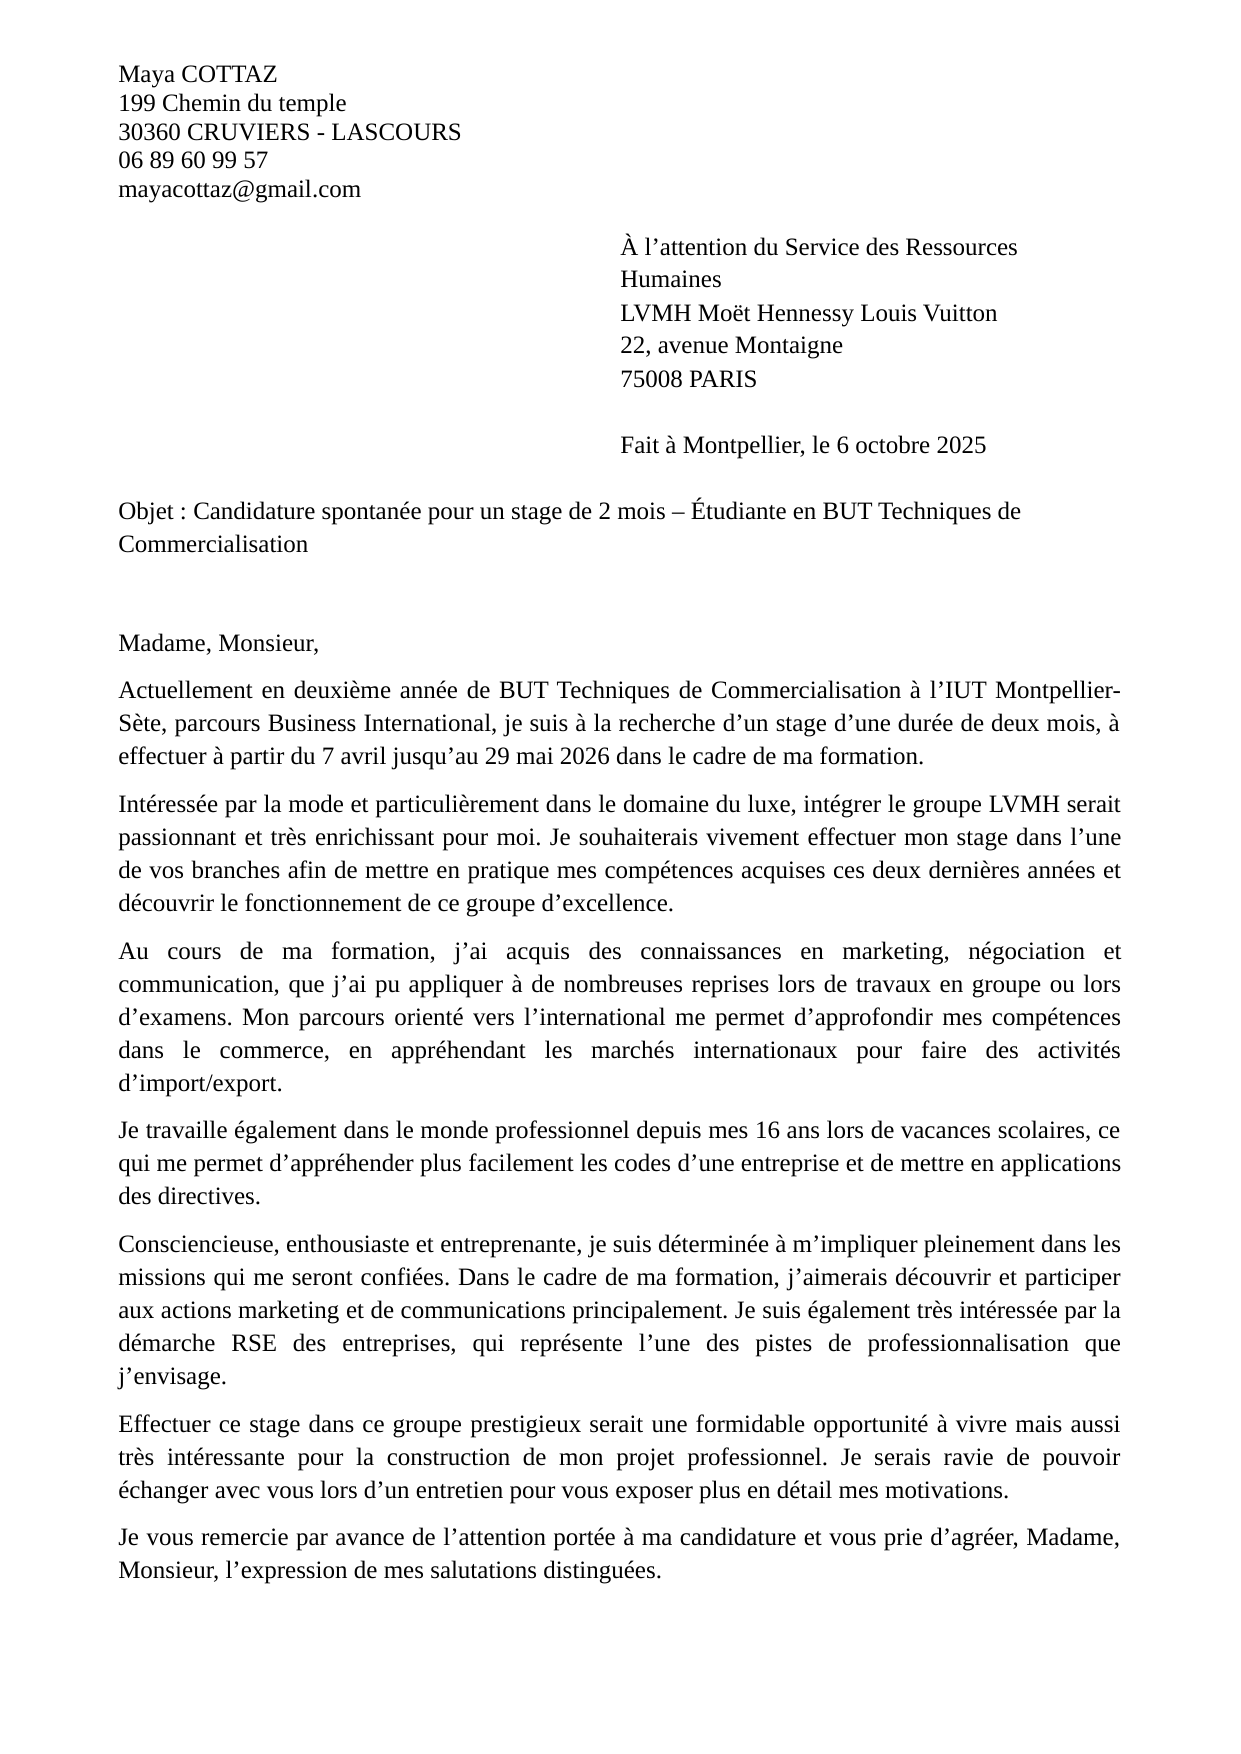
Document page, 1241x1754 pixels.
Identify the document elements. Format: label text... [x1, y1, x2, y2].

text Effectuer ce stage dans ce groupe prestigieux serait une formidable opportunité à vivre mais aussi très intéressante pour la construction de mon projet professionnel. Je serais ravie de pouvoir échanger avec vous lors d’un entretien pour vous exposer plus en détail mes motivations. [118, 1409, 1122, 1503]
text 199 Chemin du temple [118, 88, 1122, 117]
text 75008 PARIS [620, 364, 1122, 392]
text À l’attention du Service des Ressources Humaines [620, 232, 1122, 293]
text Intéressée par la mode et particulièrement dans le domaine du luxe, intégrer le groupe LVMH serait passionnant et très enrichissant pour moi. Je souhaiterais vivement effectuer mon stage dans l’une de vos branches afin de mettre en pratique mes compétences acquises ces deux dernières années et découvrir le fonctionnement de ce groupe d’excellence. [118, 789, 1122, 917]
text mayacottaz@gmail.com [118, 174, 1122, 203]
text Actuellement en deuxième année de BUT Techniques de Commercialisation à l’IUT Montpellier-Sète, parcours Business International, je suis à la recherche d’un stage d’une durée de deux mois, à effectuer à partir du 7 avril jusqu’au 29 mai 2026 dans le cadre de ma formation. [118, 675, 1122, 770]
text Objet : Candidature spontanée pour un stage de 2 mois – Étudiante en BUT Techniques de Commercialisation [118, 496, 1122, 557]
text Fait à Montpellier, le 6 octobre 2025 [546, 430, 1122, 458]
text Au cours de ma formation, j’ai acquis des connaissances en marketing, négociation et communication, que j’ai pu appliquer à de nombreuses reprises lors de travaux en groupe ou lors d’examens. Mon parcours orienté vers l’international me permet d’approfondir mes compétences dans le commerce, en appréhendant les marchés internationaux pour faire des activités d’import/export. [118, 936, 1122, 1097]
text Je travaille également dans le monde professionnel depuis mes 16 ans lors de vacances scolaires, ce qui me permet d’appréhender plus facilement les codes d’une entreprise et de mettre en applications des directives. [118, 1115, 1122, 1210]
text LVMH Moët Hennessy Louis Vuitton [620, 298, 1122, 326]
text Je vous remercie par avance de l’attention portée à ma candidature et vous prie d’agréer, Madame, Monsieur, l’expression de mes salutations distinguées. [118, 1522, 1122, 1584]
text 06 89 60 99 57 [118, 145, 1122, 174]
text 30360 CRUVIERS - LASCOURS [118, 117, 1122, 145]
text Maya COTTAZ [118, 59, 1122, 88]
text Consciencieuse, enthousiaste et entreprenante, je suis déterminée à m’impliquer pleinement dans les missions qui me seront confiées. Dans le cadre de ma formation, j’aimerais découvrir et participer aux actions marketing et de communications principalement. Je suis également très intéressée par la démarche RSE des entreprises, qui représente l’une des pistes de professionnalisation que j’envisage. [118, 1229, 1122, 1390]
text 22, avenue Montaigne [620, 331, 1122, 359]
text Madame, Monsieur, [118, 628, 1122, 657]
